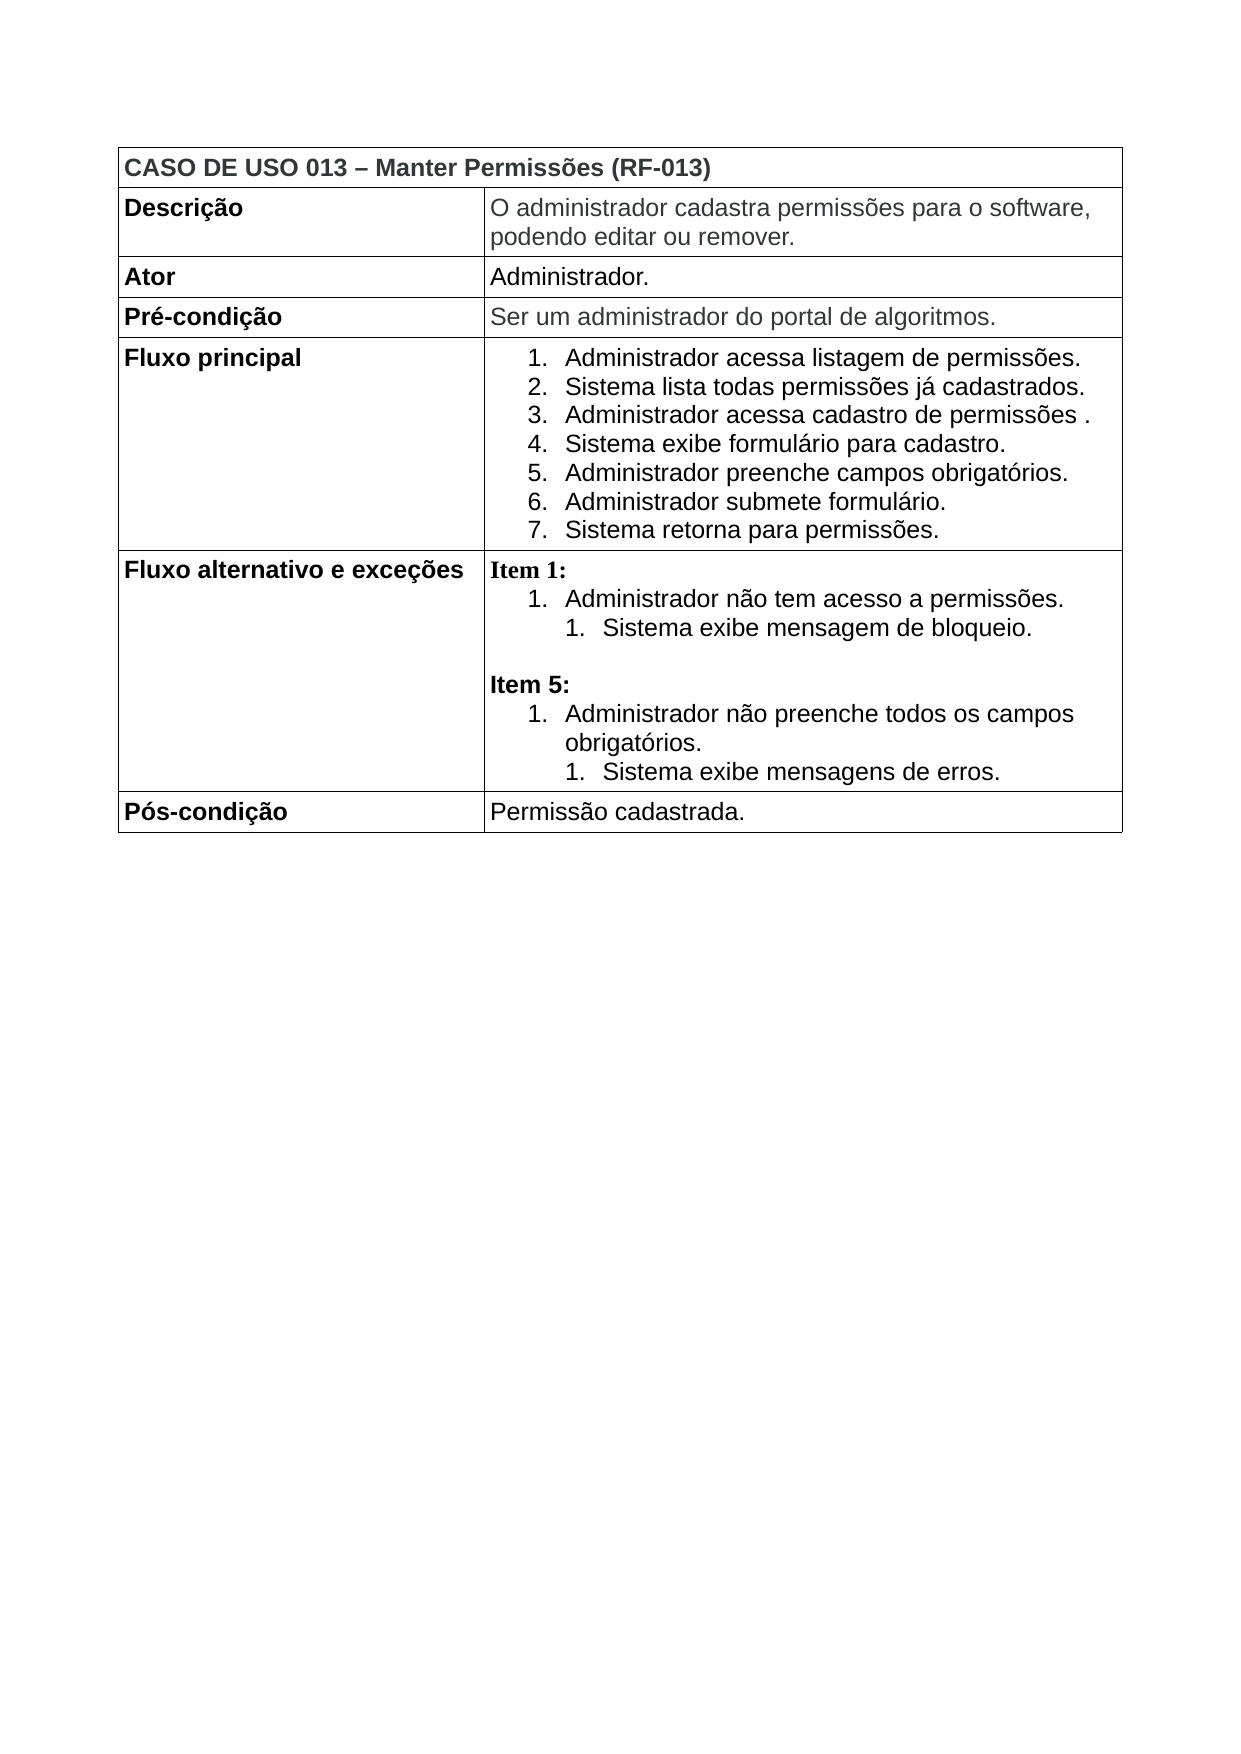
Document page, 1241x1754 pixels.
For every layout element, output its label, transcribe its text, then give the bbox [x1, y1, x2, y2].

table_cell Permissão cadastrada. [485, 792, 1122, 832]
table_cell Item 1: Administrador não tem acesso a permissões. Sistema exibe mensagem de bloqueio. Item 5: Administrador não preenche todos os campos obrigatórios. Sistema exibe mensagens de erros. [485, 551, 1122, 791]
table_cell Administrador. [485, 257, 1122, 297]
table_cell O administrador cadastra permissões para o software, podendo editar ou remover. [485, 188, 1122, 256]
table_cell Pós-condição [119, 792, 484, 832]
table_cell Pré-condição [119, 298, 484, 337]
table_cell Ser um administrador do portal de algoritmos. [485, 298, 1122, 337]
table_cell Ator [119, 257, 484, 297]
table_cell Fluxo principal [119, 338, 484, 550]
table_cell Descrição [119, 188, 484, 256]
table_cell Administrador acessa listagem de permissões. Sistema lista todas permissões já cadastrados. Administrador acessa cadastro de permissões . Sistema exibe formulário para cadastro. Administrador preenche campos obrigatórios. Administrador submete formulário. Sistema retorna para permissões. [485, 338, 1122, 550]
table_header CASO DE USO 013 – Manter Permissões (RF-013) [119, 148, 1122, 187]
table_cell Fluxo alternativo e exceções [119, 551, 484, 791]
